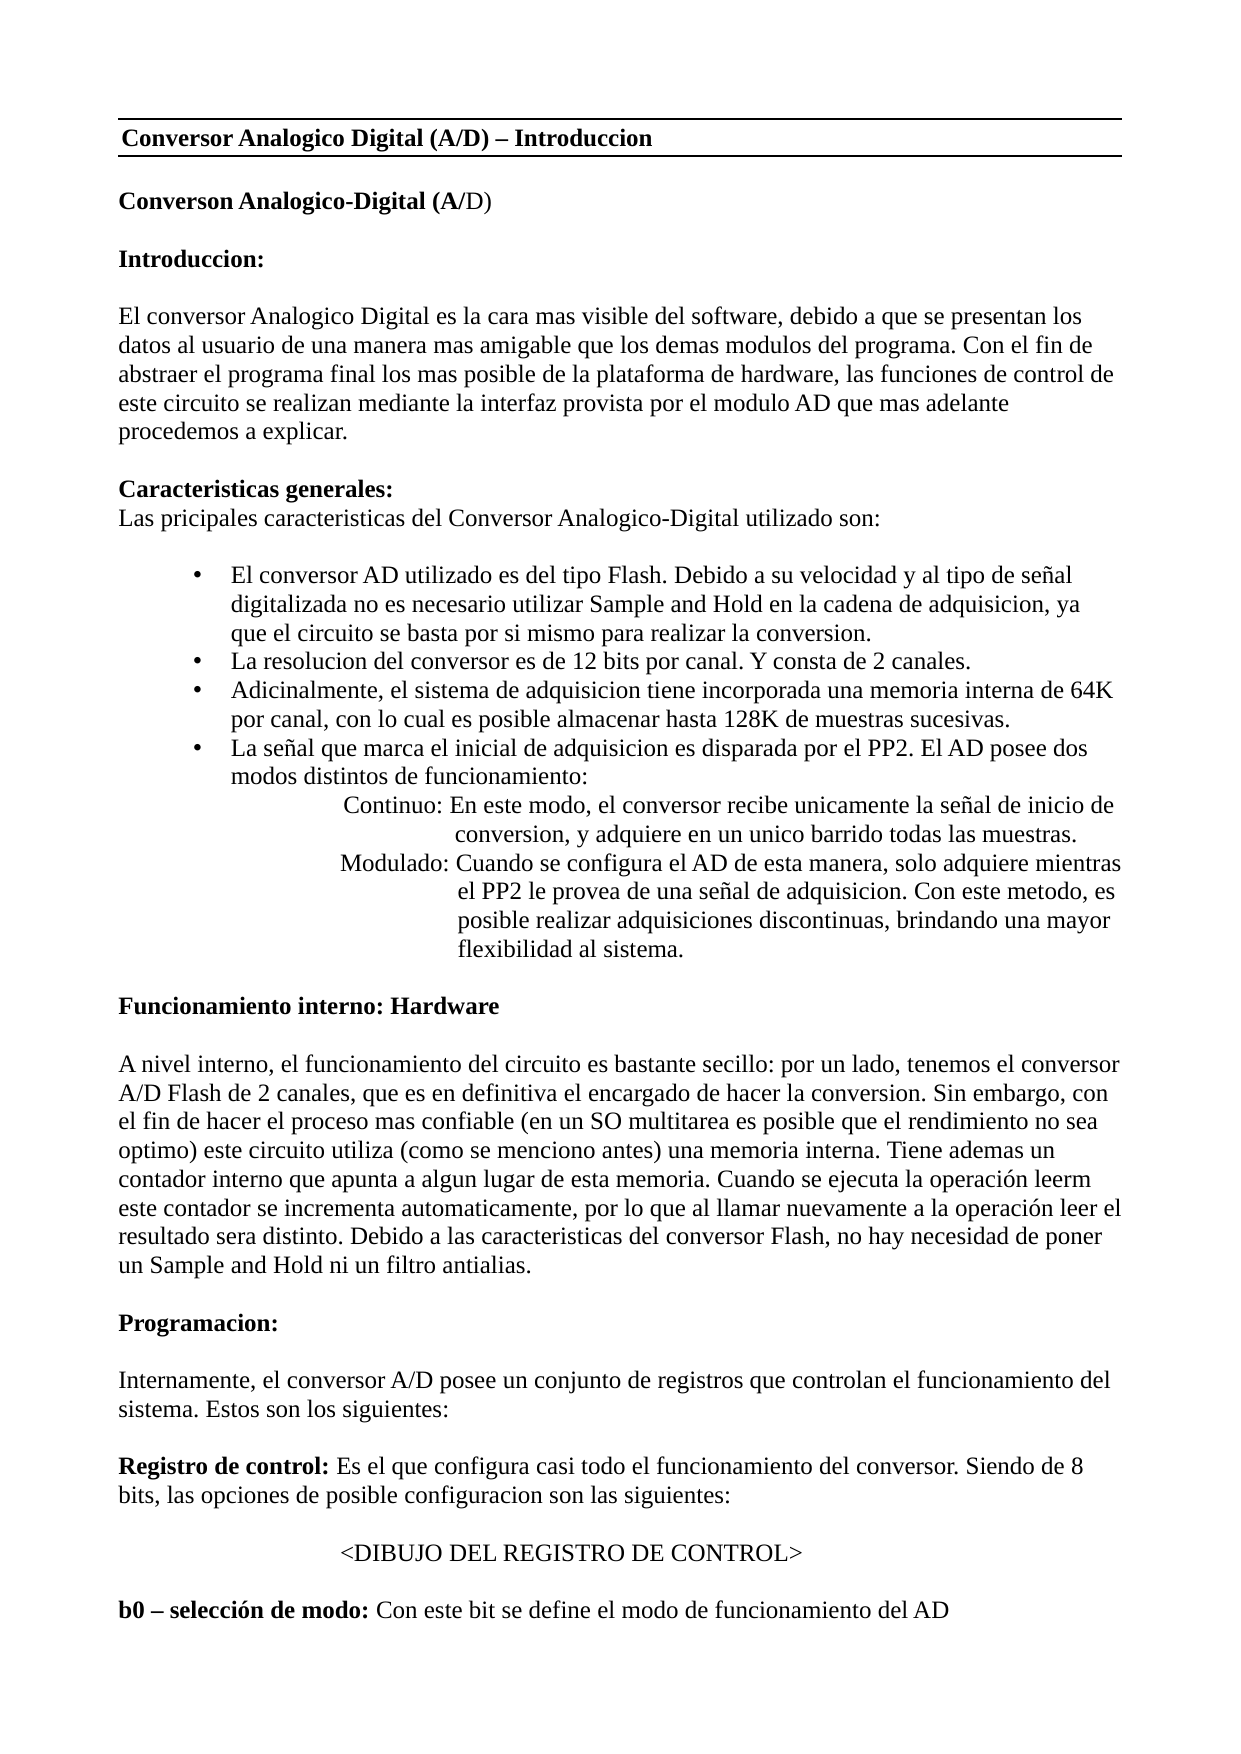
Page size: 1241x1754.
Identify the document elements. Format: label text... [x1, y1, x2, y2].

text El conversor Analogico Digital es la cara mas visible del software, debido a que se presentan los datos al usuario de una manera mas amigable que los demas modulos del programa. Con el fin de abstraer el programa final los mas posible de la plataforma de hardware, las funciones de control de este circuito se realizan mediante la interfaz provista por el modulo AD que mas adelante procedemos a explicar. [118, 301, 1122, 445]
text <DIBUJO DEL REGISTRO DE CONTROL> [118, 1538, 1122, 1566]
text Caracteristicas generales: [118, 474, 1122, 503]
text Introduccion: [118, 244, 1122, 273]
text Converson Analogico-Digital (A/D) [118, 186, 1122, 215]
text Modulado: Cuando se configura el AD de esta manera, solo adquiere mientras el PP2 le provea de una señal de adquisicion. Con este metodo, es posible realizar adquisiciones discontinuas, brindando una mayor flexibilidad al sistema. [118, 848, 1122, 963]
list La señal que marca el inicial de adquisicion es disparada por el PP2. El AD posee dos modos distintos de funcionamiento: [193, 733, 1122, 790]
list Adicinalmente, el sistema de adquisicion tiene incorporada una memoria interna de 64K por canal, con lo cual es posible almacenar hasta 128K de muestras sucesivas. [193, 675, 1122, 733]
text A nivel interno, el funcionamiento del circuito es bastante secillo: por un lado, tenemos el conversor A/D Flash de 2 canales, que es en definitiva el encargado de hacer la conversion. Sin embargo, con el fin de hacer el proceso mas confiable (en un SO multitarea es posible que el rendimiento no sea optimo) este circuito utiliza (como se menciono antes) una memoria interna. Tiene ademas un contador interno que apunta a algun lugar de esta memoria. Cuando se ejecuta la operación leerm este contador se incrementa automaticamente, por lo que al llamar nuevamente a la operación leer el resultado sera distinto. Debido a las caracteristicas del conversor Flash, no hay necesidad de poner un Sample and Hold ni un filtro antialias. [118, 1049, 1122, 1279]
text Funcionamiento interno: Hardware [118, 991, 1122, 1020]
text Las pricipales caracteristicas del Conversor Analogico-Digital utilizado son: [118, 503, 1122, 531]
list El conversor AD utilizado es del tipo Flash. Debido a su velocidad y al tipo de señal digitalizada no es necesario utilizar Sample and Hold en la cadena de adquisicion, ya que el circuito se basta por si mismo para realizar la conversion. [193, 560, 1122, 646]
text Registro de control: Es el que configura casi todo el funcionamiento del conversor. Siendo de 8 bits, las opciones de posible configuracion son las siguientes: [118, 1451, 1122, 1509]
list Continuo: En este modo, el conversor recibe unicamente la señal de inicio de conversion, y adquiere en un unico barrido todas las muestras. [306, 790, 1122, 848]
text b0 – selección de modo: Con este bit se define el modo de funcionamiento del AD [118, 1595, 1122, 1624]
text Programacion: [118, 1308, 1122, 1336]
text Internamente, el conversor A/D posee un conjunto de registros que controlan el funcionamiento del sistema. Estos son los siguientes: [118, 1365, 1122, 1423]
list La resolucion del conversor es de 12 bits por canal. Y consta de 2 canales. [193, 646, 1122, 675]
